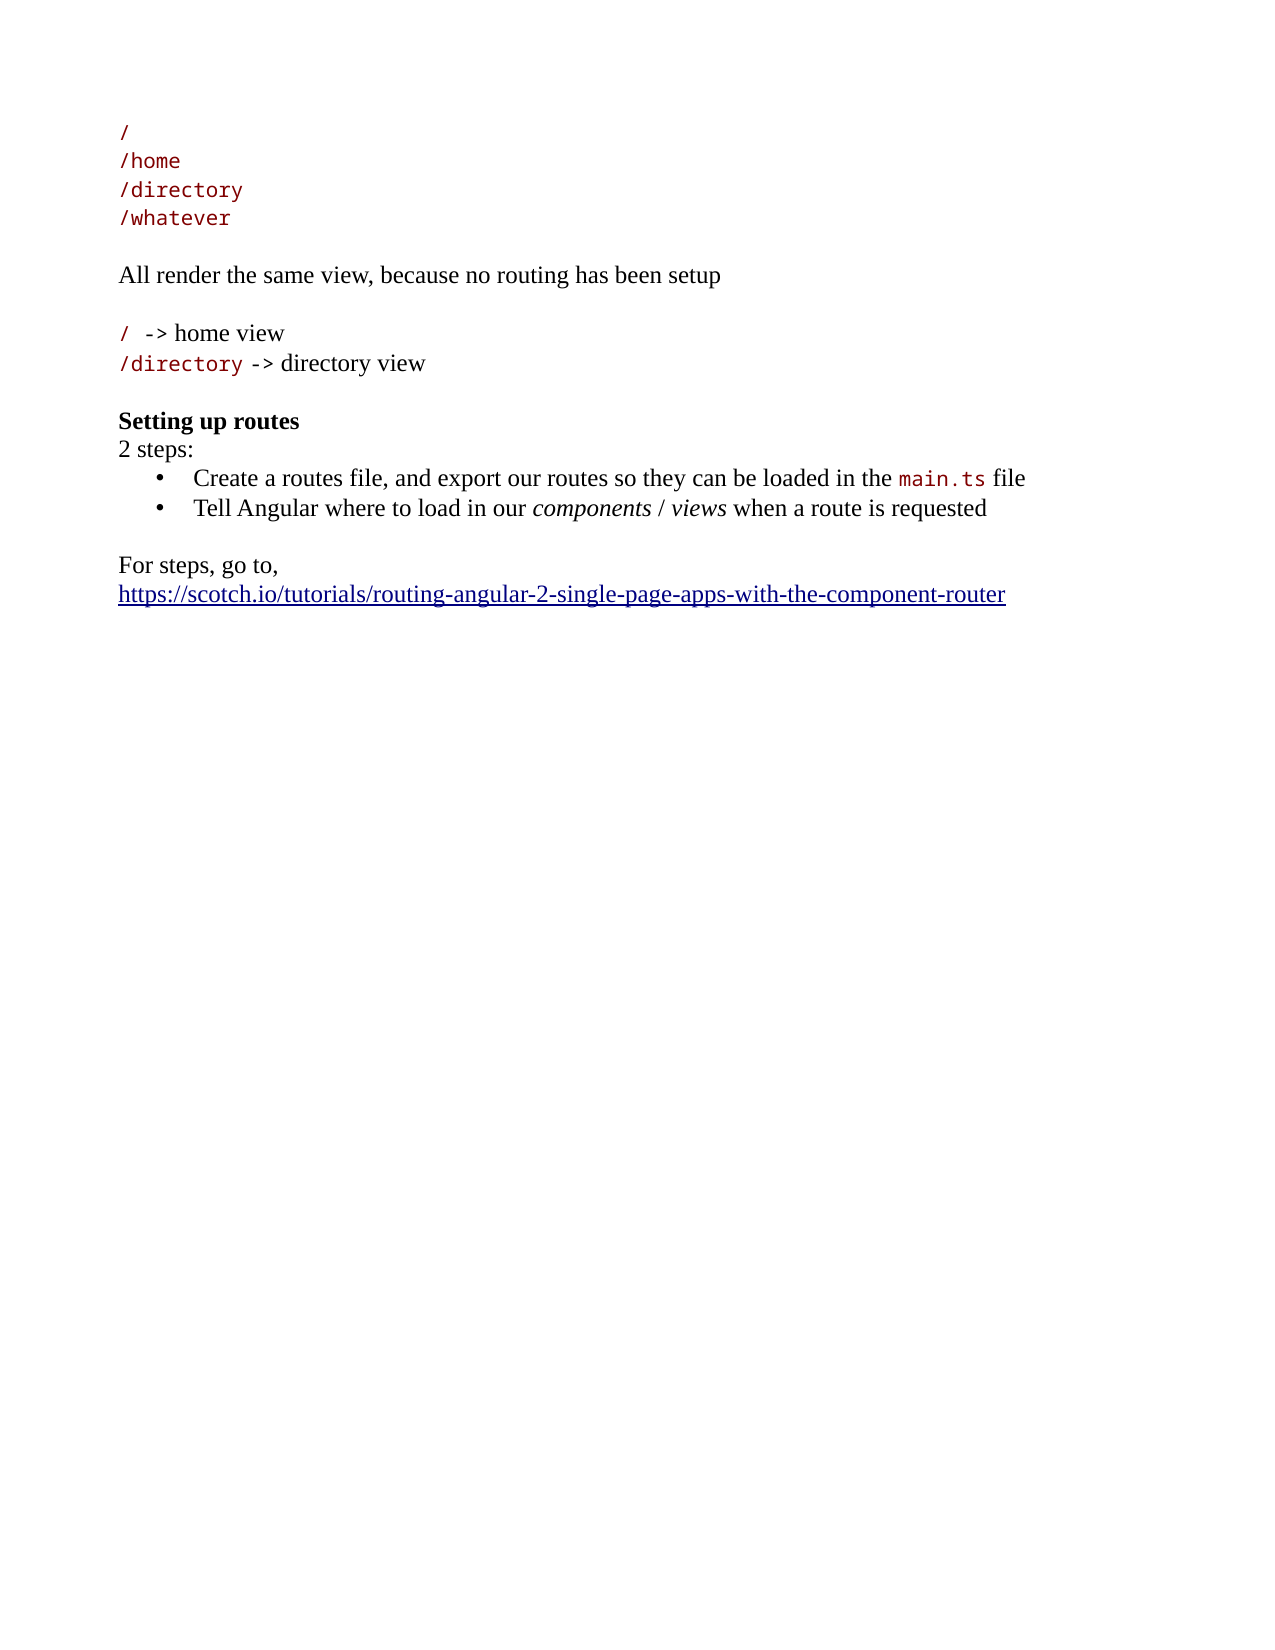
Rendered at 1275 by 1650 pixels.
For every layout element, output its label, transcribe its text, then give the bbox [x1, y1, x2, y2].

text /directory [118, 175, 1157, 203]
text https://scotch.io/tutorials/routing-angular-2-single-page-apps-with-the-component-router [118, 579, 1157, 608]
text All render the same view, because no routing has been setup [118, 261, 1157, 289]
text /home [118, 147, 1157, 175]
text 2 steps: [118, 434, 1157, 463]
text / -> home view [118, 318, 1157, 348]
text / [118, 118, 1157, 147]
text /directory -> directory view [118, 348, 1157, 377]
text Setting up routes [118, 406, 1157, 434]
list Tell Angular where to load in our components / views when a route is requested [156, 493, 1157, 522]
text /whatever [118, 203, 1157, 232]
text For steps, go to, [118, 550, 1157, 579]
list Create a routes file, and export our routes so they can be loaded in the main.ts file [156, 463, 1157, 493]
